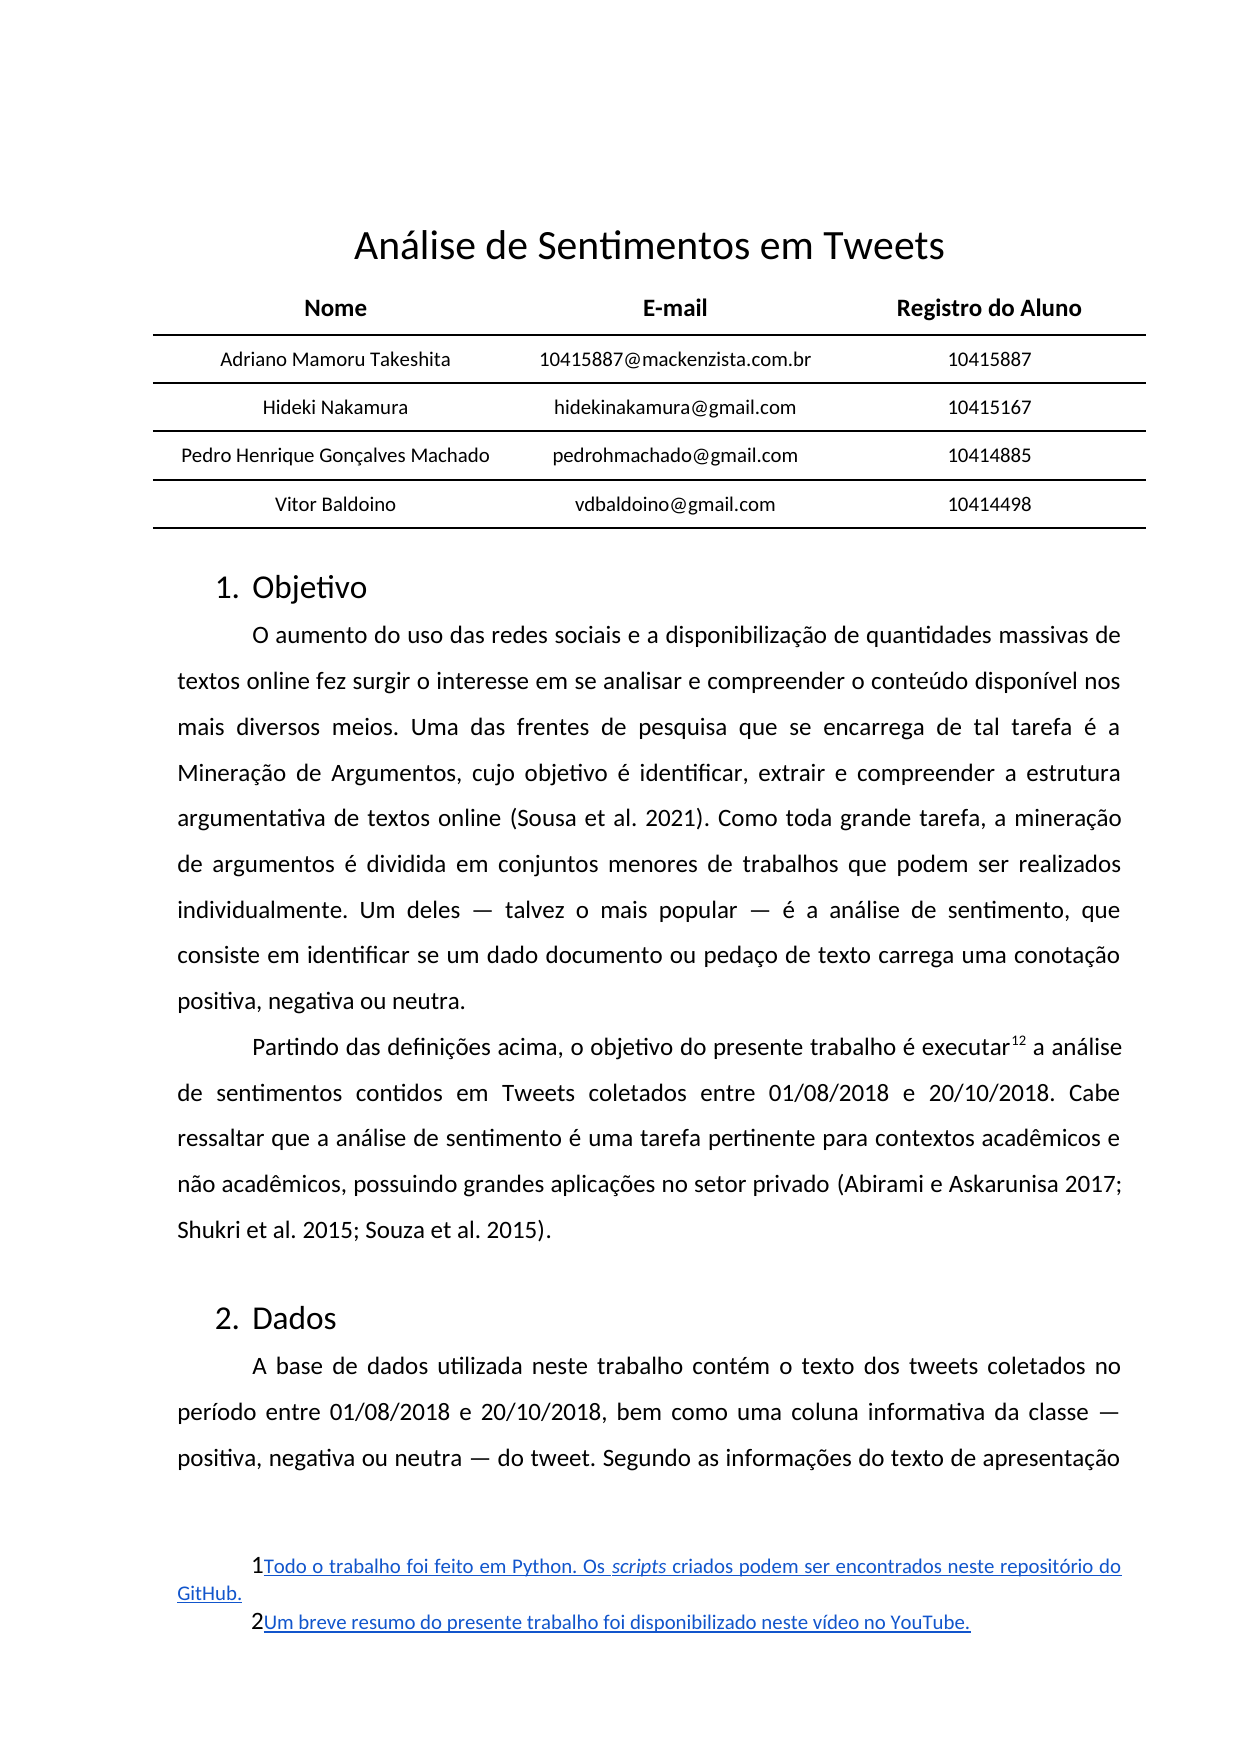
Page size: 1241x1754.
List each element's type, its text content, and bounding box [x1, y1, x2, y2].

text Um breve resumo do presente trabalho foi disponibilizado neste vídeo no YouTube. [177, 1605, 1122, 1636]
text Partindo das definições acima, o objetivo do presente trabalho é executar a análise de sentimentos contidos em Tweets coletados entre 01/08/2018 e 20/10/2018. Cabe ressaltar que a análise de sentimento é uma tarefa pertinente para contextos acadêmicos e não acadêmicos, possuindo grandes aplicações no setor privado (Abirami e Askarunisa 2017; Shukri et al. 2015; Souza et al. 2015). [177, 1031, 1122, 1244]
table_cell vdbaldoino@gmail.com [518, 481, 832, 527]
table_cell 10415167 [832, 384, 1146, 430]
text A base de dados utilizada neste trabalho contém o texto dos tweets coletados no período entre 01/08/2018 e 20/10/2018, bem como uma coluna informativa da classe — positiva, negativa ou neutra — do tweet. Segundo as informações do texto de apresentação da base, a mesma foi rotulada utilizando um método de anotação distante, tomando como inspiração o apresentado em Go, Bhayani, e Huang (2009) e Kouloumpis, Wilson, e Moore (2011). [177, 1351, 1122, 1472]
text O aumento do uso das redes sociais e a disponibilização de quantidades massivas de textos online fez surgir o interesse em se analisar e compreender o conteúdo disponível nos mais diversos meios. Uma das frentes de pesquisa que se encarrega de tal tarefa é a Mineração de Argumentos, cujo objetivo é identificar, extrair e compreender a estrutura argumentativa de textos online (Sousa et al. 2021). Como toda grande tarefa, a mineração de argumentos é dividida em conjuntos menores de trabalhos que podem ser realizados individualmente. Um deles — talvez o mais popular — é a análise de sentimento, que consiste em identificar se um dado documento ou pedaço de texto carrega uma conotação positiva, negativa ou neutra. [177, 619, 1122, 1016]
table_cell Hideki Nakamura [153, 384, 518, 430]
table_cell 10414885 [832, 432, 1146, 478]
table_header Nome [153, 282, 518, 333]
subtitle Objetivo [214, 566, 1122, 607]
text Todo o trabalho foi feito em Python. Os scripts criados podem ser encontrados neste repositório do GitHub. [177, 1549, 1122, 1605]
table_cell pedrohmachado@gmail.com [518, 432, 832, 478]
table_cell 10415887@mackenzista.com.br [518, 336, 832, 382]
table_header Registro do Aluno [832, 282, 1146, 333]
table_header E-mail [518, 282, 832, 333]
table_cell Pedro Henrique Gonçalves Machado [153, 432, 518, 478]
subtitle Dados [214, 1297, 1122, 1338]
table_cell Vitor Baldoino [153, 481, 518, 527]
table_cell Adriano Mamoru Takeshita [153, 336, 518, 382]
table_cell hidekinakamura@gmail.com [518, 384, 832, 430]
table_cell 10414498 [832, 481, 1146, 527]
table_cell 10415887 [832, 336, 1146, 382]
subtitle Análise de Sentimentos em Tweets [177, 219, 1122, 269]
